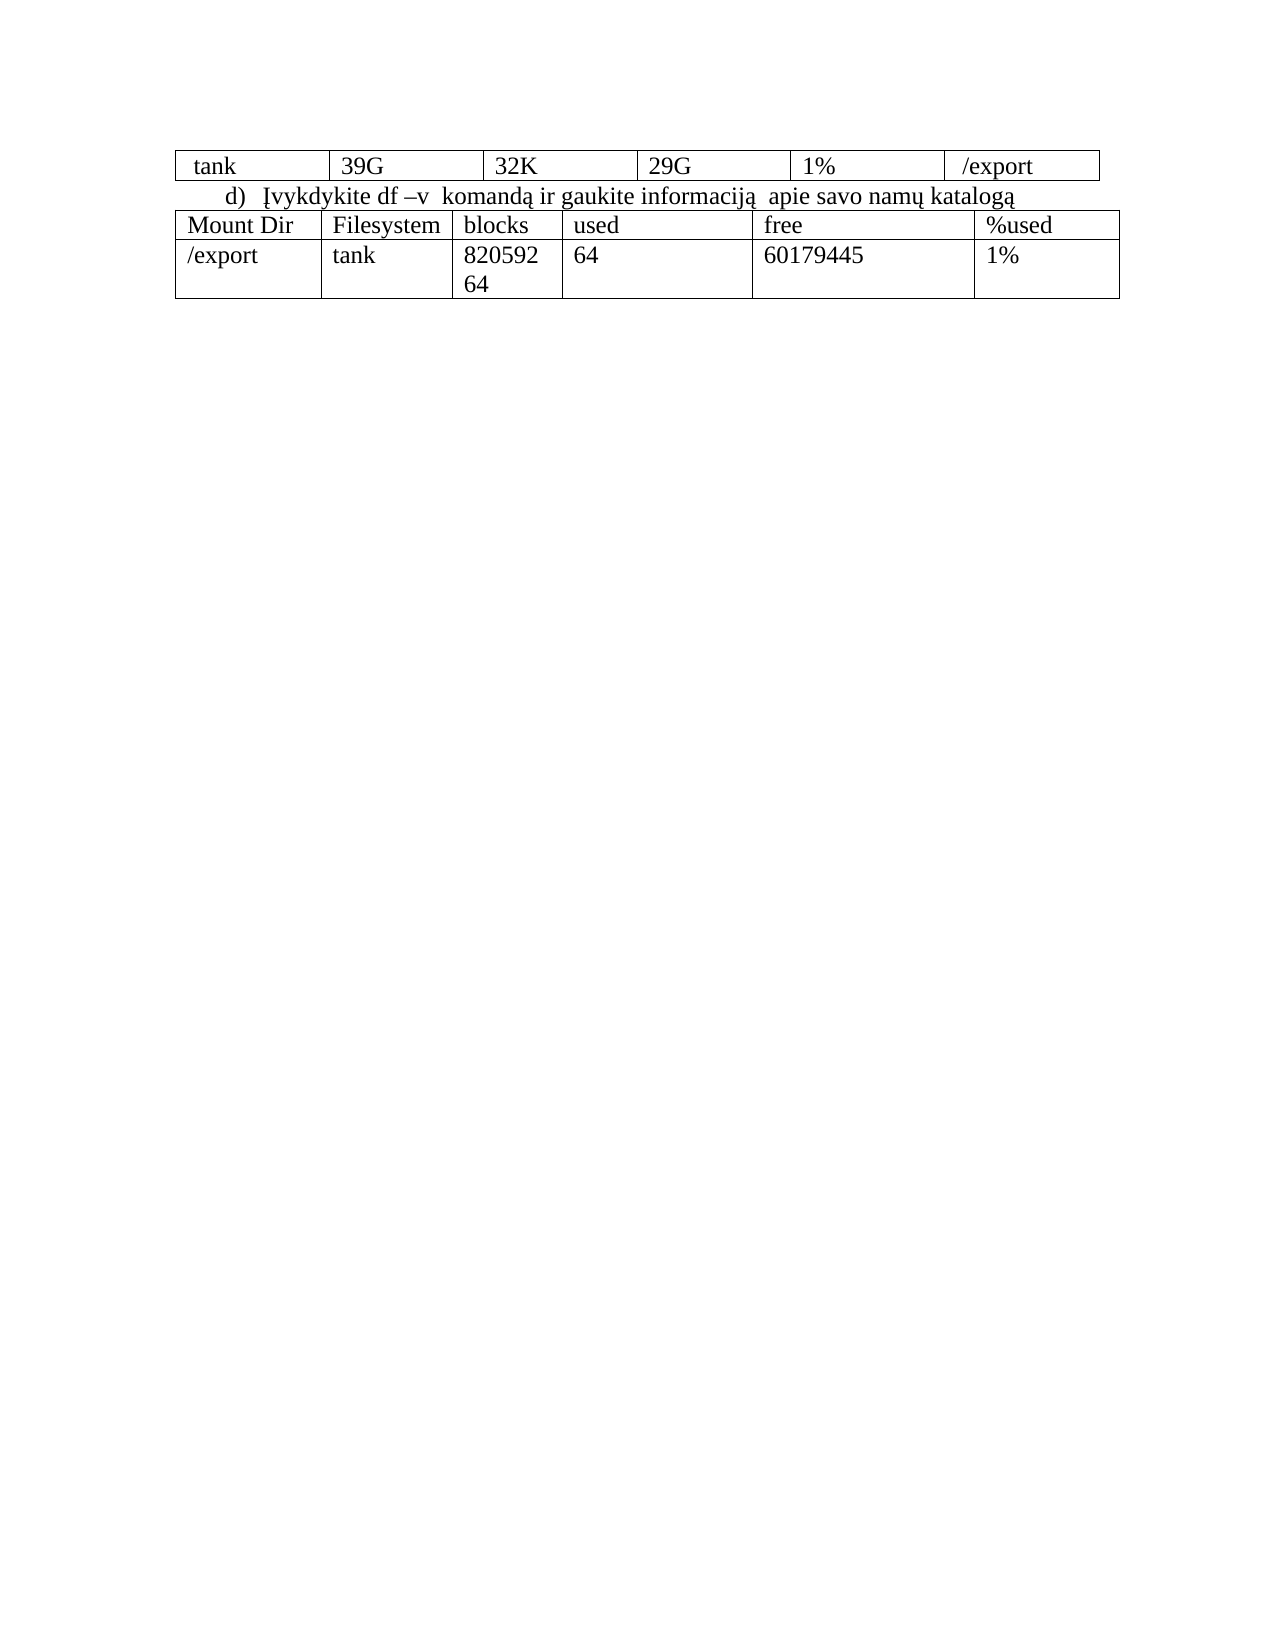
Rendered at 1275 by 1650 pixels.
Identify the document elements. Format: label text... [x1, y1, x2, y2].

table_cell 1% [791, 151, 944, 180]
table_header free [753, 211, 974, 239]
table_cell /export [176, 240, 321, 298]
table_cell /export [945, 151, 1099, 180]
table_header Filesystem [322, 211, 452, 239]
table_cell 39G [330, 151, 483, 180]
table_cell 82059264 [453, 240, 562, 298]
table_header %used [975, 211, 1119, 239]
list Įvykdykite df –v komandą ir gaukite informaciją apie savo namų katalogą [225, 181, 1087, 209]
table_header Mount Dir [176, 211, 321, 239]
table_cell 29G [638, 151, 790, 180]
table_header blocks [453, 211, 562, 239]
table_cell tank [176, 151, 329, 180]
table_cell 1% [975, 240, 1119, 298]
table_cell 32K [484, 151, 637, 180]
table_header used [563, 211, 752, 239]
table_cell 60179445 [753, 240, 974, 298]
table_cell 64 [563, 240, 752, 298]
table_cell tank [322, 240, 452, 298]
